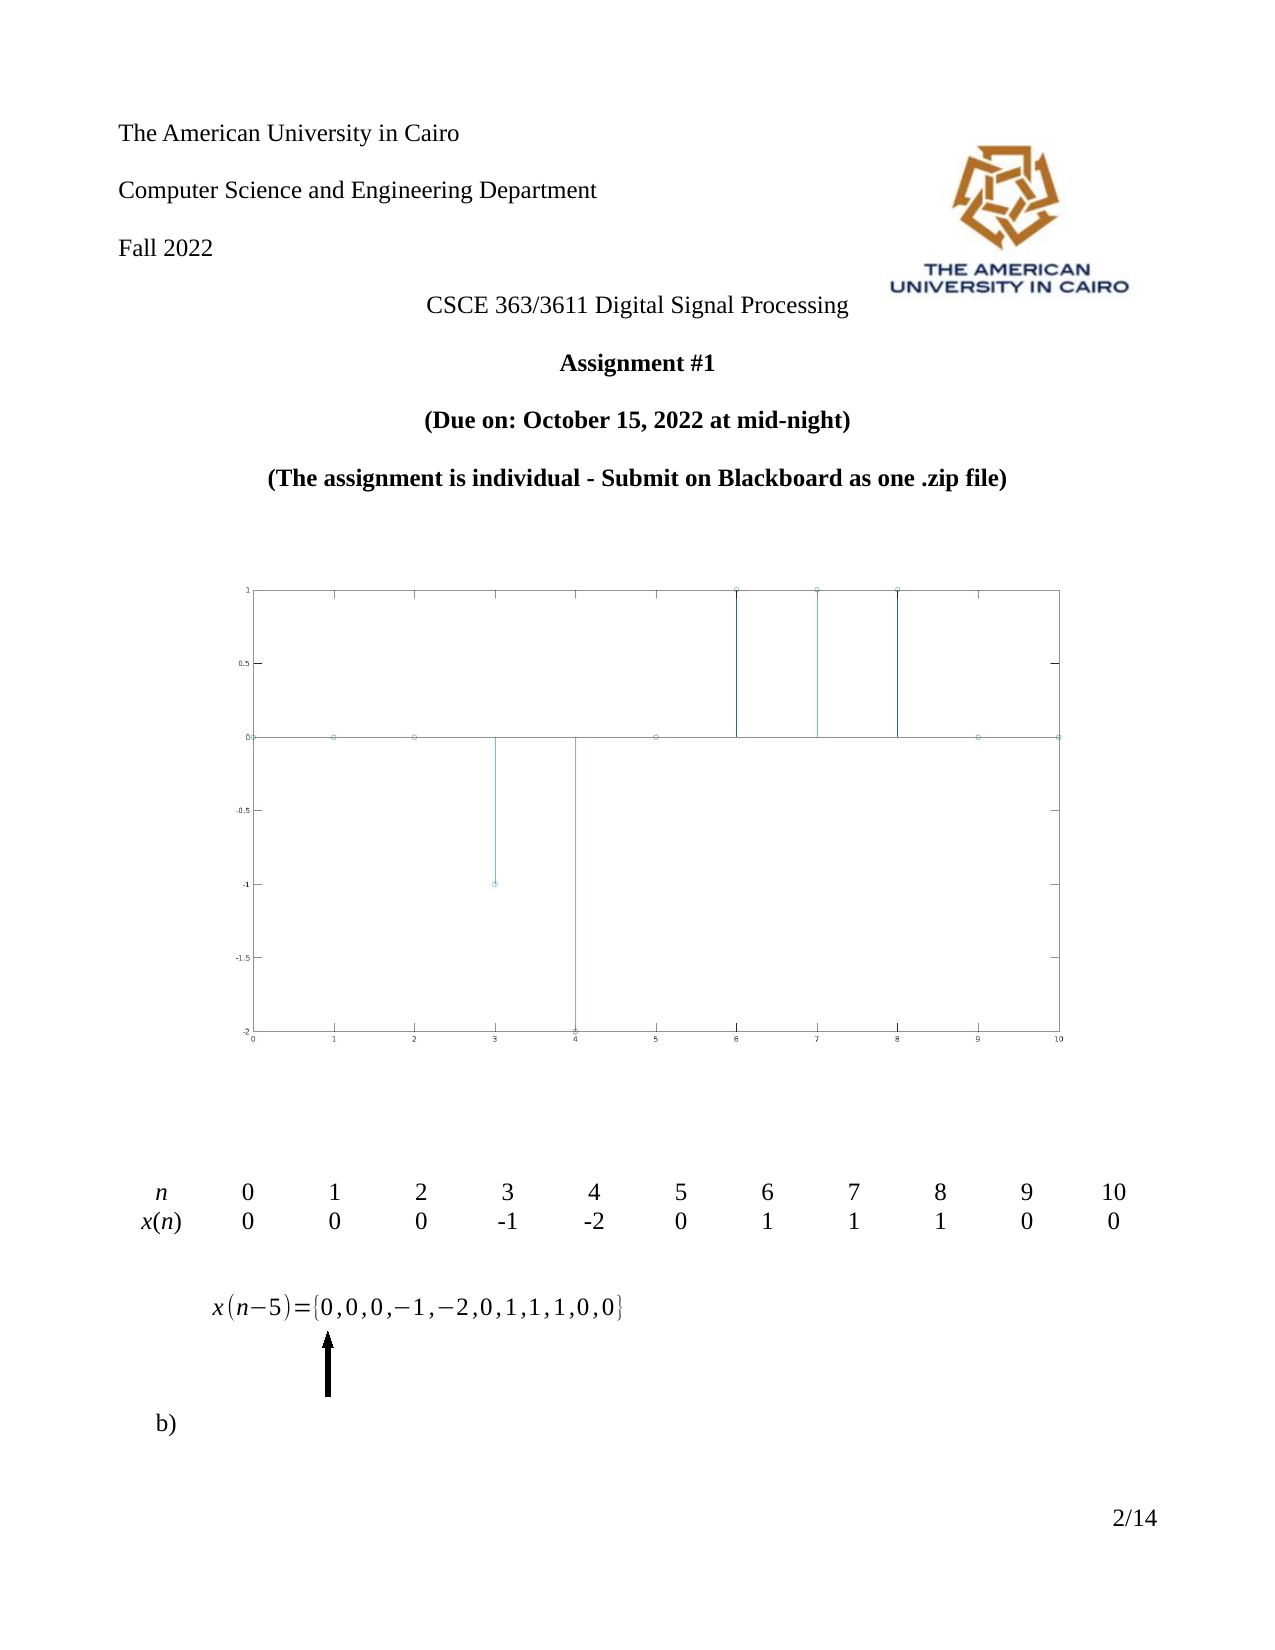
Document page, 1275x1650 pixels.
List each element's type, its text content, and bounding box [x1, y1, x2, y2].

table_header 5 [638, 1177, 724, 1206]
table_header 2 [378, 1177, 464, 1206]
table_cell 0 [205, 1206, 291, 1234]
table_header 10 [1070, 1177, 1157, 1206]
table_header 9 [984, 1177, 1070, 1206]
table_header 1 [291, 1177, 378, 1206]
table_cell 0 [638, 1206, 724, 1234]
picture [884, 136, 1139, 301]
table_header 6 [724, 1177, 811, 1206]
table_cell 1 [811, 1206, 897, 1234]
table_header 0 [205, 1177, 291, 1206]
table_header n [118, 1177, 204, 1206]
table_cell 0 [1070, 1206, 1157, 1234]
table_cell 0 [984, 1206, 1070, 1234]
table_header 4 [551, 1177, 637, 1206]
table_cell x(n) [118, 1206, 204, 1234]
table_header 7 [811, 1177, 897, 1206]
picture [118, 550, 1157, 1091]
table_header 8 [897, 1177, 984, 1206]
table_cell 1 [724, 1206, 811, 1234]
table_cell 1 [897, 1206, 984, 1234]
table_cell -2 [551, 1206, 637, 1234]
table_cell 0 [291, 1206, 378, 1234]
table_cell 0 [378, 1206, 464, 1234]
table_header 3 [464, 1177, 551, 1206]
table_cell -1 [464, 1206, 551, 1234]
